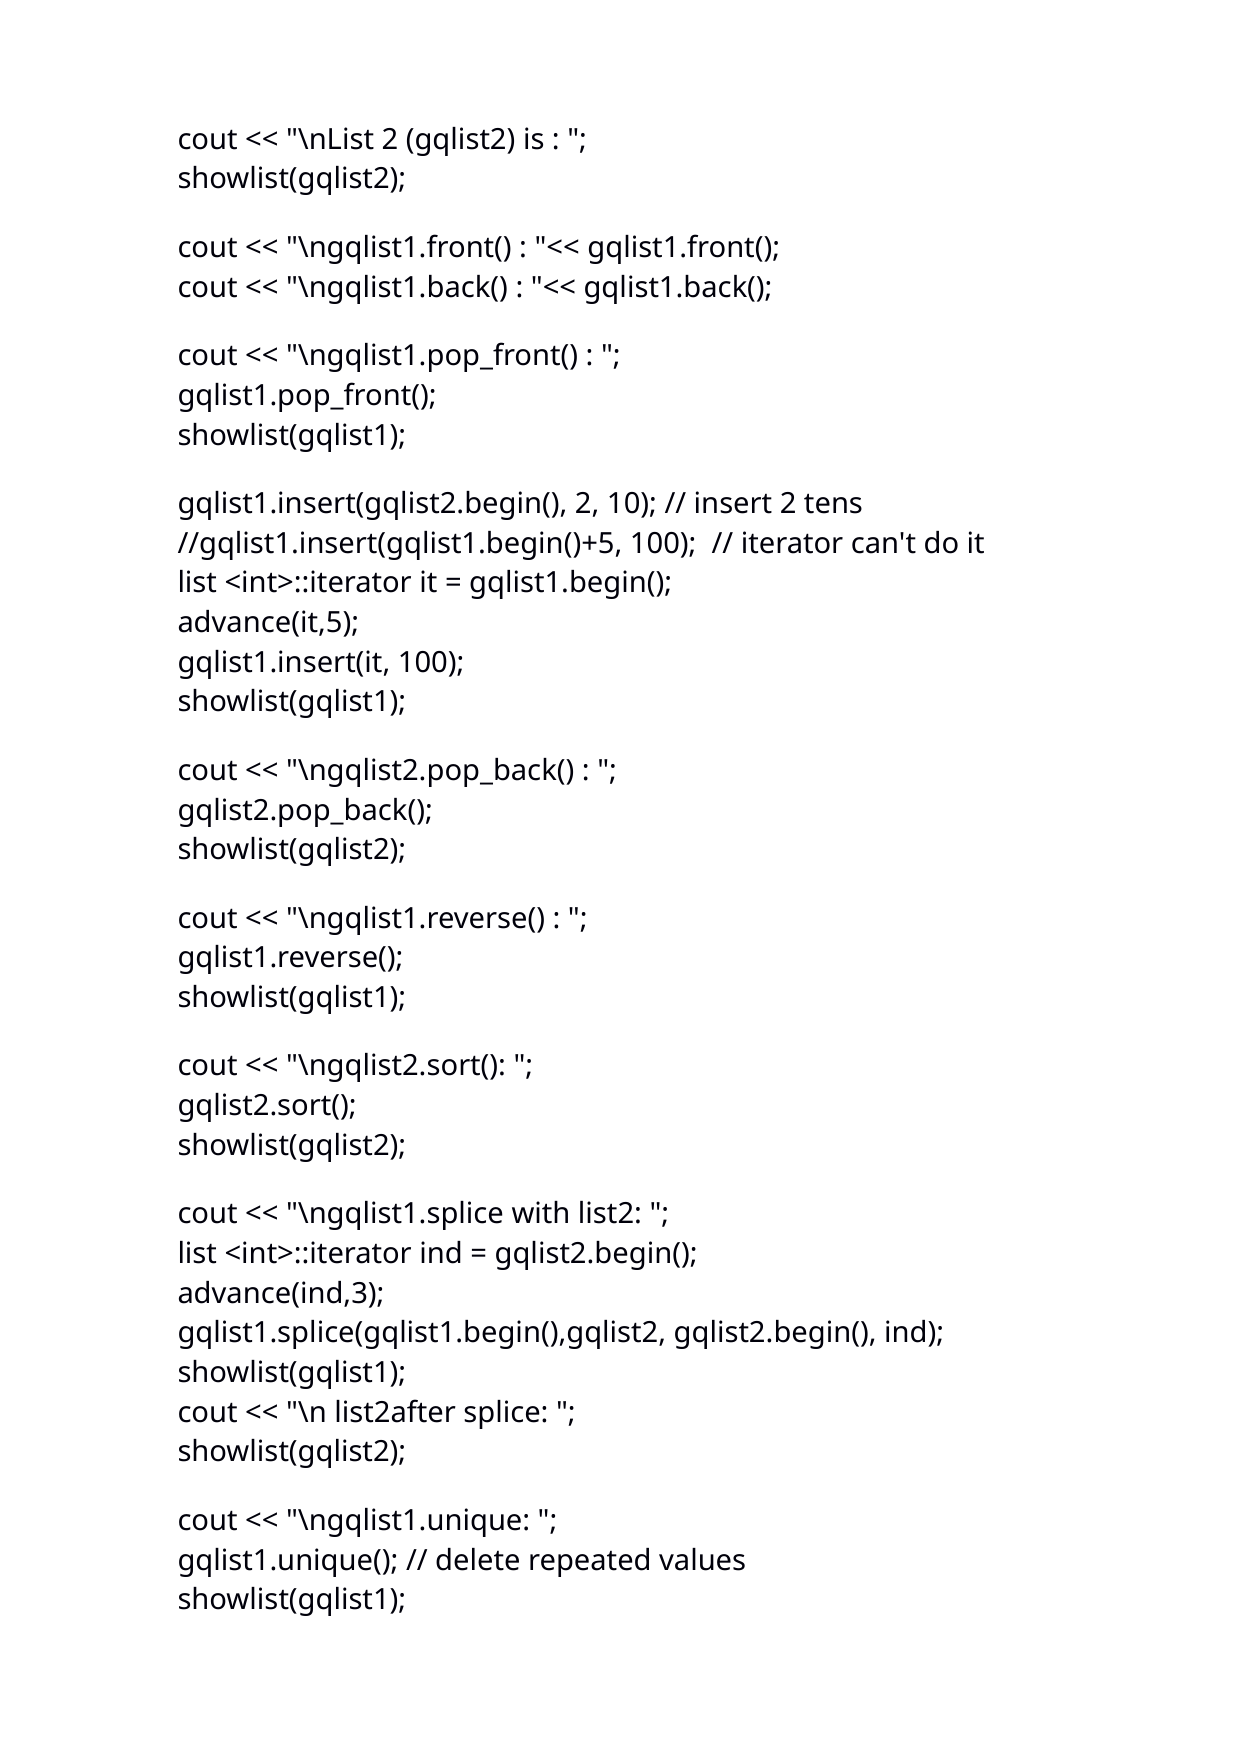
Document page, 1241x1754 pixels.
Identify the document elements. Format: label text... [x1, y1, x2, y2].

text list <int>::iterator it = gqlist1.begin(); [177, 562, 1152, 601]
text cout << "\nList 2 (gqlist2) is : "; [177, 118, 1152, 158]
text showlist(gqlist1); [177, 681, 1152, 720]
text gqlist1.reverse(); [177, 937, 1152, 976]
text gqlist1.insert(gqlist2.begin(), 2, 10); // insert 2 tens [177, 482, 1152, 522]
text advance(ind,3); [177, 1272, 1152, 1312]
text gqlist2.pop_back(); [177, 789, 1152, 828]
text gqlist1.insert(it, 100); [177, 641, 1152, 681]
text cout << "\ngqlist2.pop_back() : "; [177, 749, 1152, 789]
text list <int>::iterator ind = gqlist2.begin(); [177, 1232, 1152, 1272]
text showlist(gqlist2); [177, 1431, 1152, 1470]
text gqlist2.sort(); [177, 1084, 1152, 1124]
text showlist(gqlist2); [177, 828, 1152, 868]
text showlist(gqlist1); [177, 1578, 1152, 1618]
text cout << "\ngqlist1.reverse() : "; [177, 897, 1152, 937]
text cout << "\ngqlist1.splice with list2: "; [177, 1192, 1152, 1232]
text advance(it,5); [177, 601, 1152, 641]
text gqlist1.pop_front(); [177, 374, 1152, 414]
text cout << "\ngqlist1.unique: "; [177, 1499, 1152, 1539]
text showlist(gqlist2); [177, 158, 1152, 197]
text gqlist1.unique(); // delete repeated values [177, 1539, 1152, 1578]
text cout << "\ngqlist1.back() : "<< gqlist1.back(); [177, 266, 1152, 306]
text cout << "\n list2after splice: "; [177, 1391, 1152, 1431]
text showlist(gqlist1); [177, 1351, 1152, 1391]
text //gqlist1.insert(gqlist1.begin()+5, 100); // iterator can't do it [177, 522, 1152, 562]
text showlist(gqlist2); [177, 1124, 1152, 1164]
text gqlist1.splice(gqlist1.begin(),gqlist2, gqlist2.begin(), ind); [177, 1312, 1152, 1351]
text cout << "\ngqlist2.sort(): "; [177, 1045, 1152, 1084]
text showlist(gqlist1); [177, 414, 1152, 453]
text showlist(gqlist1); [177, 976, 1152, 1016]
text cout << "\ngqlist1.front() : "<< gqlist1.front(); [177, 226, 1152, 266]
text cout << "\ngqlist1.pop_front() : "; [177, 334, 1152, 374]
